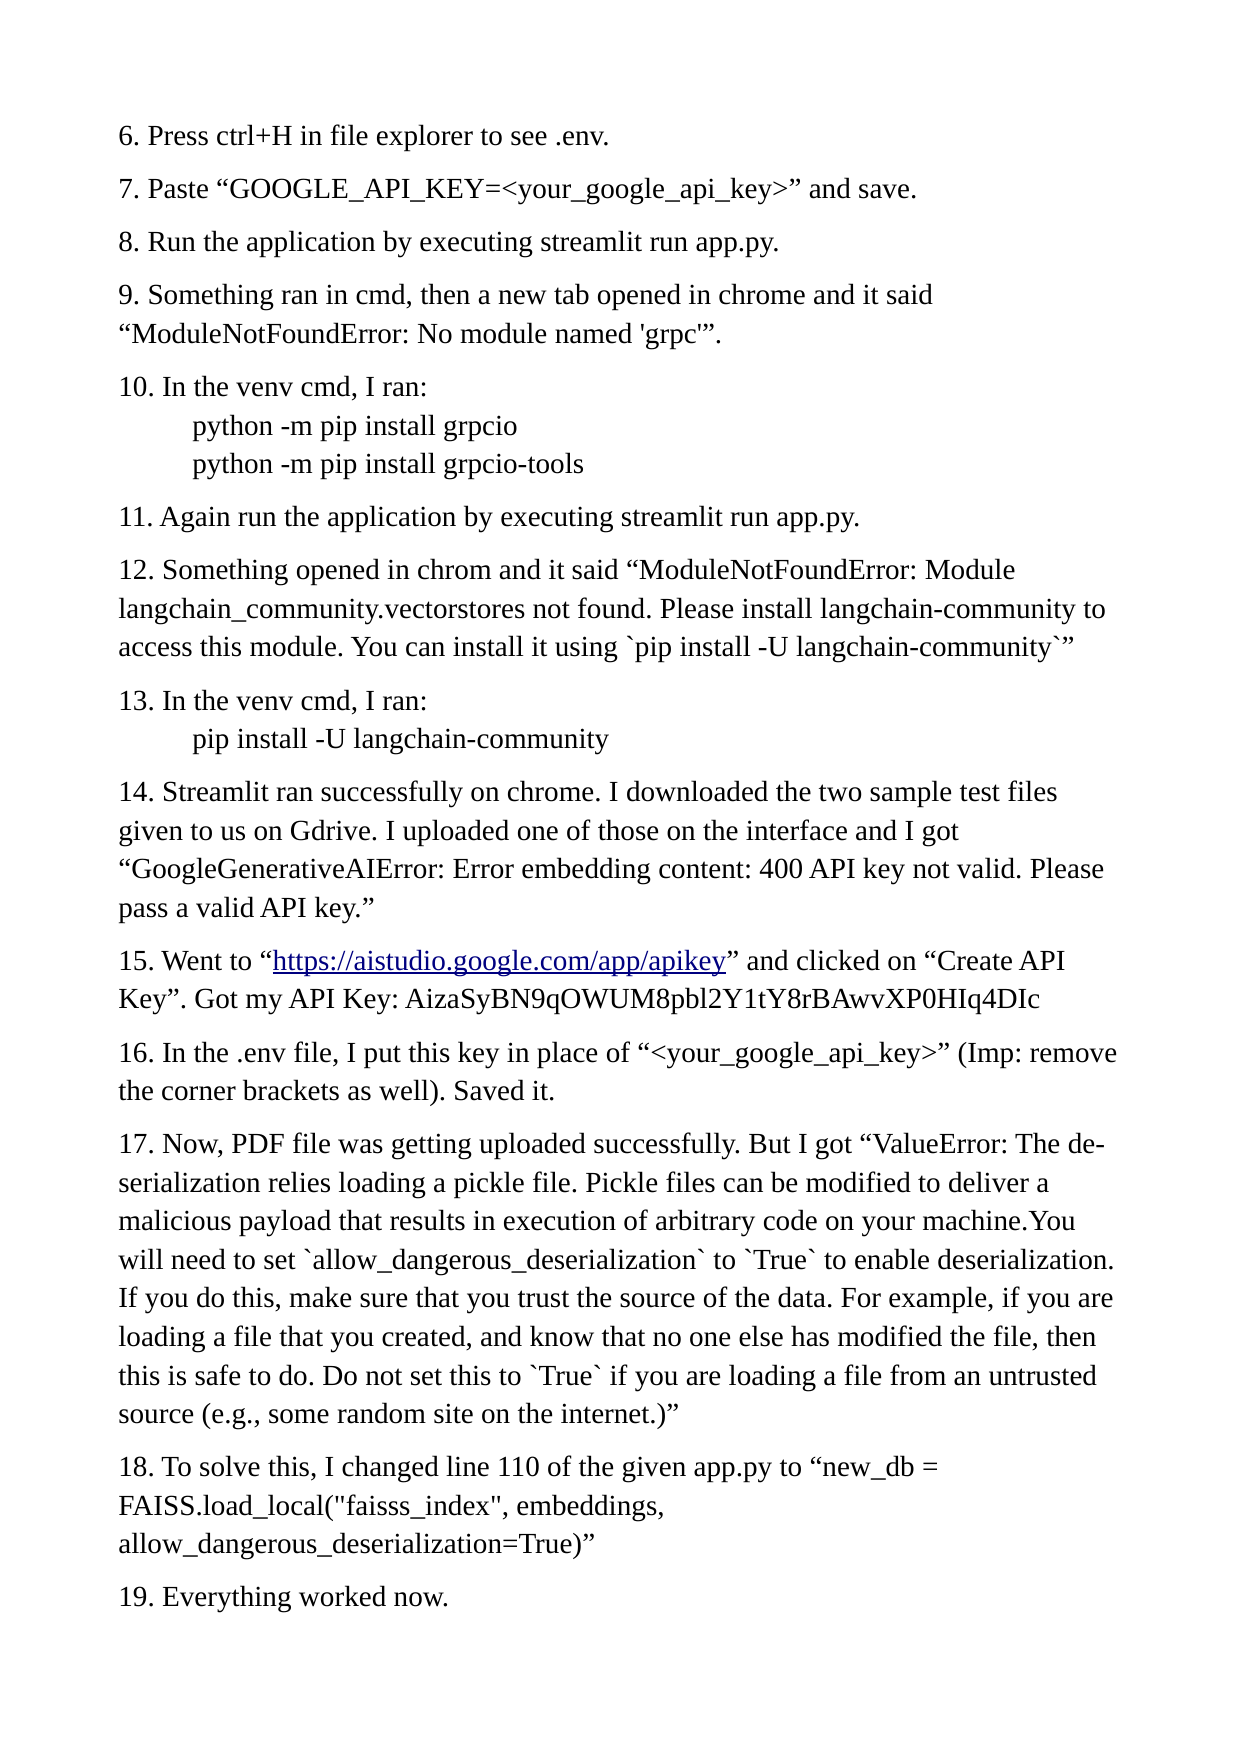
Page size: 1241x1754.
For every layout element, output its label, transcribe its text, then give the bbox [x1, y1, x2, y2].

text 9. Something ran in cmd, then a new tab opened in chrome and it said “ModuleNotFoundError: No module named 'grpc'”. [118, 277, 1122, 349]
text 16. In the .env file, I put this key in place of “<your_google_api_key>” (Imp: remove the corner brackets as well). Saved it. [118, 1035, 1122, 1107]
text 8. Run the application by executing streamlit run app.py. [118, 224, 1122, 258]
text 17. Now, PDF file was getting uploaded successfully. But I got “ValueError: The de-serialization relies loading a pickle file. Pickle files can be modified to deliver a malicious payload that results in execution of arbitrary code on your machine.You will need to set `allow_dangerous_deserialization` to `True` to enable deserialization. If you do this, make sure that you trust the source of the data. For example, if you are loading a file that you created, and know that no one else has modified the file, then this is safe to do. Do not set this to `True` if you are loading a file from an untrusted source (e.g., some random site on the internet.)” [118, 1126, 1122, 1430]
text 18. To solve this, I changed line 110 of the given app.py to “new_db = FAISS.load_local("faisss_index", embeddings, allow_dangerous_deserialization=True)” [118, 1449, 1122, 1560]
text 6. Press ctrl+H in file explorer to see .env. [118, 118, 1122, 152]
text 19. Everything worked now. [118, 1579, 1122, 1613]
text 7. Paste “GOOGLE_API_KEY=<your_google_api_key>” and save. [118, 171, 1122, 205]
text 13. In the venv cmd, I ran: pip install -U langchain-community [118, 683, 1122, 755]
text 15. Went to “https://aistudio.google.com/app/apikey” and clicked on “Create API Key”. Got my API Key: AizaSyBN9qOWUM8pbl2Y1tY8rBAwvXP0HIq4DIc [118, 943, 1122, 1015]
text 11. Again run the application by executing streamlit run app.py. [118, 499, 1122, 533]
text 12. Something opened in chrom and it said “ModuleNotFoundError: Module langchain_community.vectorstores not found. Please install langchain-community to access this module. You can install it using `pip install -U langchain-community`” [118, 552, 1122, 663]
text 10. In the venv cmd, I ran: python -m pip install grpcio python -m pip install grpcio-tools [118, 369, 1122, 480]
text 14. Streamlit ran successfully on chrome. I downloaded the two sample test files given to us on Gdrive. I uploaded one of those on the interface and I got “GoogleGenerativeAIError: Error embedding content: 400 API key not valid. Please pass a valid API key.” [118, 774, 1122, 923]
